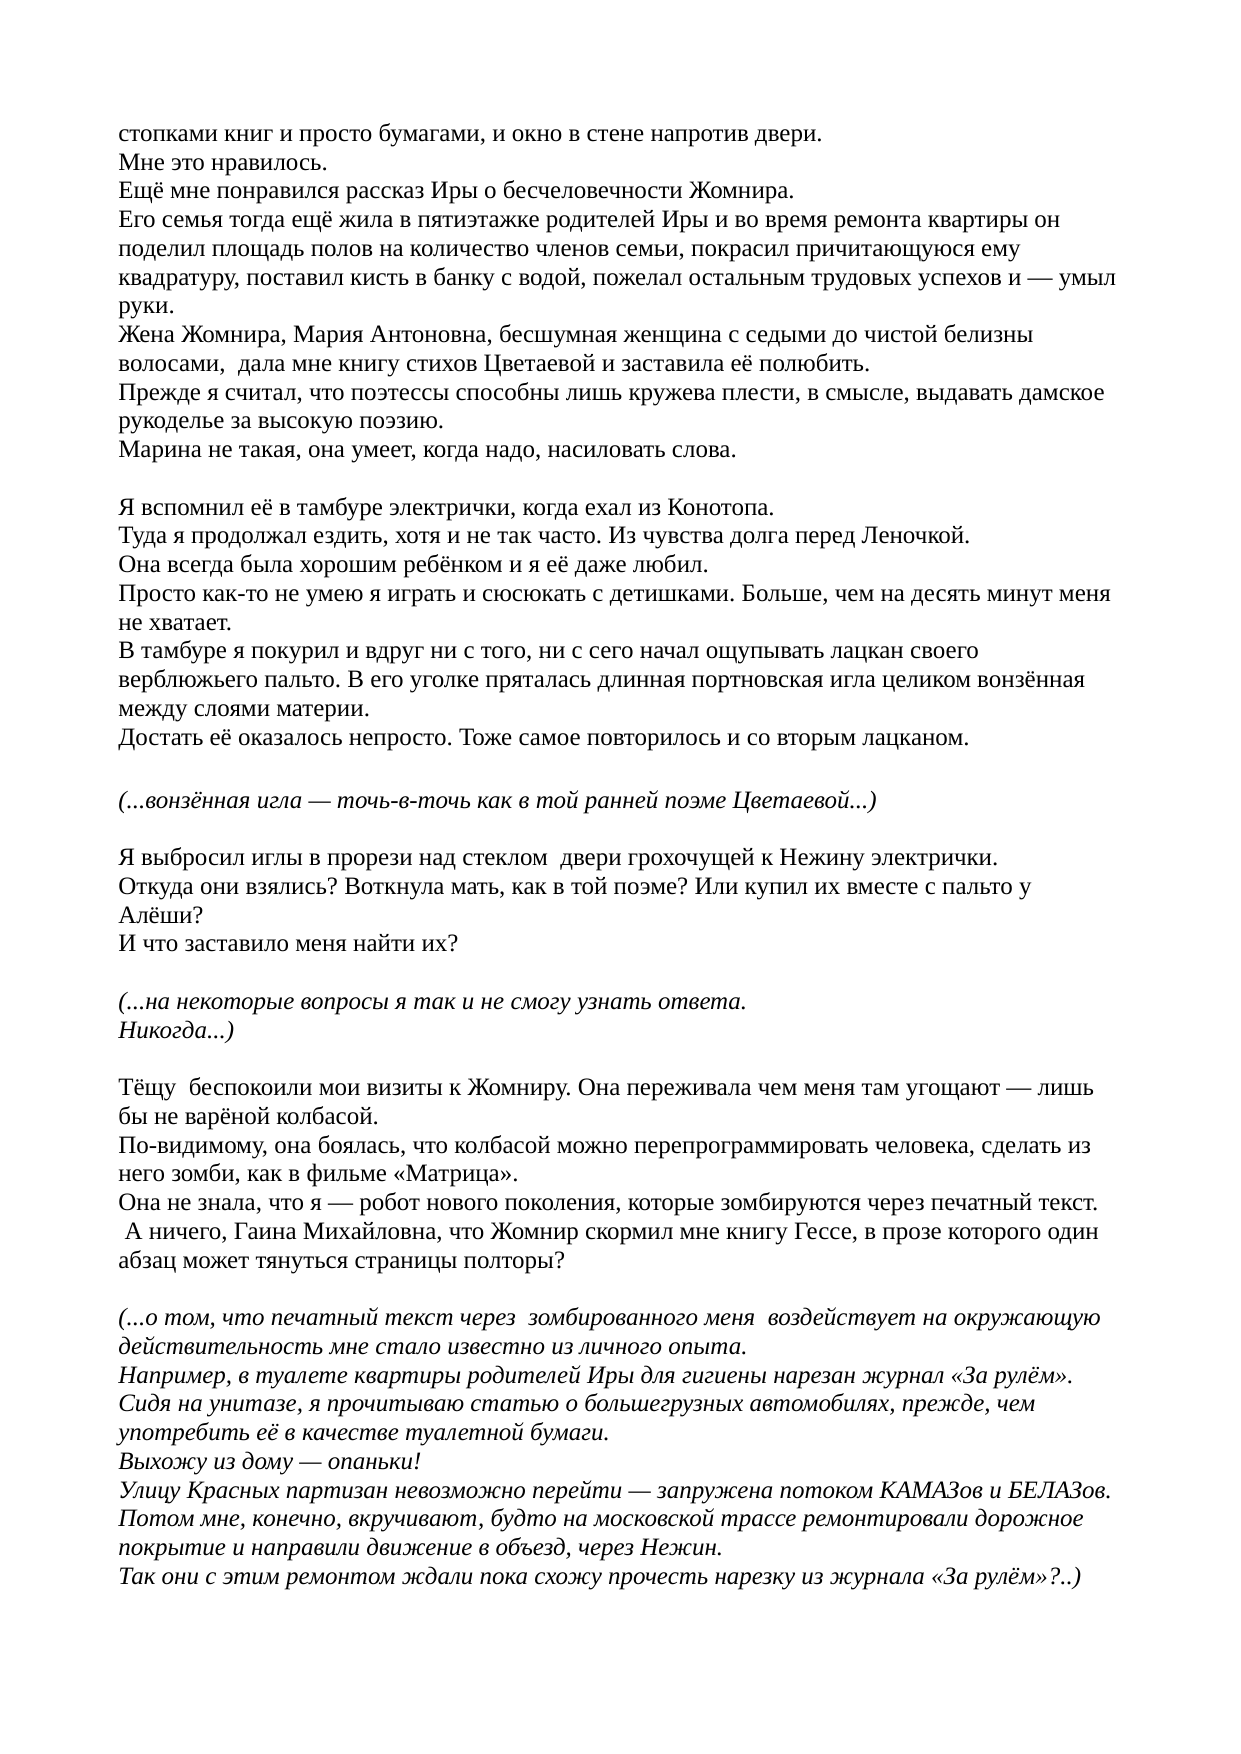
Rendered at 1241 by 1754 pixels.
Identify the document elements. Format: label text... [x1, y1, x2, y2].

text Марина не такая, она умеет, когда надо, насиловать слова. [118, 434, 1122, 463]
text Она всегда была хорошим ребёнком и я её даже любил. [118, 549, 1122, 578]
text В тамбуре я покурил и вдруг ни с того, ни с сего начал ощупывать лацкан своего верблюжьего пальто. В его уголке пряталась длинная портновская игла целиком вонзённая между слоями материи. [118, 636, 1122, 722]
text (...о том, что печатный текст через зомбированного меня воздействует на окружающую действительность мне стало известно из личного опыта. [118, 1302, 1122, 1360]
text (...вонзённая игла — точь-в-точь как в той ранней поэме Цветаевой...) [118, 785, 1122, 813]
text Тёщу беспокоили мои визиты к Жомниру. Она переживала чем меня там угощают — лишь бы не варёной колбасой. [118, 1072, 1122, 1130]
text Просто как-то не умею я играть и сюсюкать с детишками. Больше, чем на десять минут меня не хватает. [118, 578, 1122, 636]
text Никогда...) [118, 1015, 1122, 1043]
text Я выбросил иглы в прорези над стеклом двери грохочущей к Нежину электрички. [118, 842, 1122, 871]
text И что заставило меня найти их? [118, 928, 1122, 957]
text Жена Жомнира, Мария Антоновна, бесшумная женщина с седыми до чистой белизны волосами, дала мне книгу стихов Цветаевой и заставила её полюбить. [118, 319, 1122, 377]
text Она не знала, что я — робот нового поколения, которые зомбируются через печатный текст. [118, 1187, 1122, 1216]
text Прежде я считал, что поэтессы способны лишь кружева плести, в смысле, выдавать дамское рукоделье за высокую поэзию. [118, 377, 1122, 434]
text Откуда они взялись? Воткнула мать, как в той поэме? Или купил их вместе с пальто у Алёши? [118, 871, 1122, 928]
text Его семья тогда ещё жила в пятиэтажке родителей Иры и во время ремонта квартиры он поделил площадь полов на количество членов семьи, покрасил причитающуюся ему квадратуру, поставил кисть в банку с водой, пожелал остальным трудовых успехов и — умыл руки. [118, 204, 1122, 319]
text По-видимому, она боялась, что колбасой можно перепрограммировать человека, сделать из него зомби, как в фильме «Матрица». [118, 1130, 1122, 1187]
text стопками книг и просто бумагами, и окно в стене напротив двери. [118, 118, 1122, 147]
text Достать её оказалось непросто. Тоже самое повторилось и со вторым лацканом. [118, 722, 1122, 751]
text Я вспомнил её в тамбуре электрички, когда ехал из Конотопа. [118, 492, 1122, 521]
text (...на некоторые вопросы я так и не смогу узнать ответа. [118, 986, 1122, 1015]
text Сидя на унитазе, я прочитываю статью о большегрузных автомобилях, прежде, чем употребить её в качестве туалетной бумаги. [118, 1388, 1122, 1446]
text А ничего, Гаина Михайловна, что Жомнир скормил мне книгу Гессе, в прозе которого один абзац может тянуться страницы полторы? [118, 1216, 1122, 1273]
text Например, в туалете квартиры родителей Иры для гигиены нарезан журнал «За рулём». [118, 1360, 1122, 1388]
text Туда я продолжал ездить, хотя и не так часто. Из чувства долга перед Леночкой. [118, 521, 1122, 549]
text Так они с этим ремонтом ждали пока схожу прочесть нарезку из журнала «За рулём»?..) [118, 1561, 1122, 1590]
text Потом мне, конечно, вкручивают, будто на московской трассе ремонтировали дорожное покрытие и направили движение в объезд, через Нежин. [118, 1503, 1122, 1561]
text Ещё мне понравился рассказ Иры о бесчеловечности Жомнира. [118, 176, 1122, 204]
text Выхожу из дому — опаньки! [118, 1446, 1122, 1475]
text Улицу Красных партизан невозможно перейти — запружена потоком КАМАЗов и БЕЛАЗов. [118, 1475, 1122, 1503]
text Мне это нравилось. [118, 147, 1122, 176]
